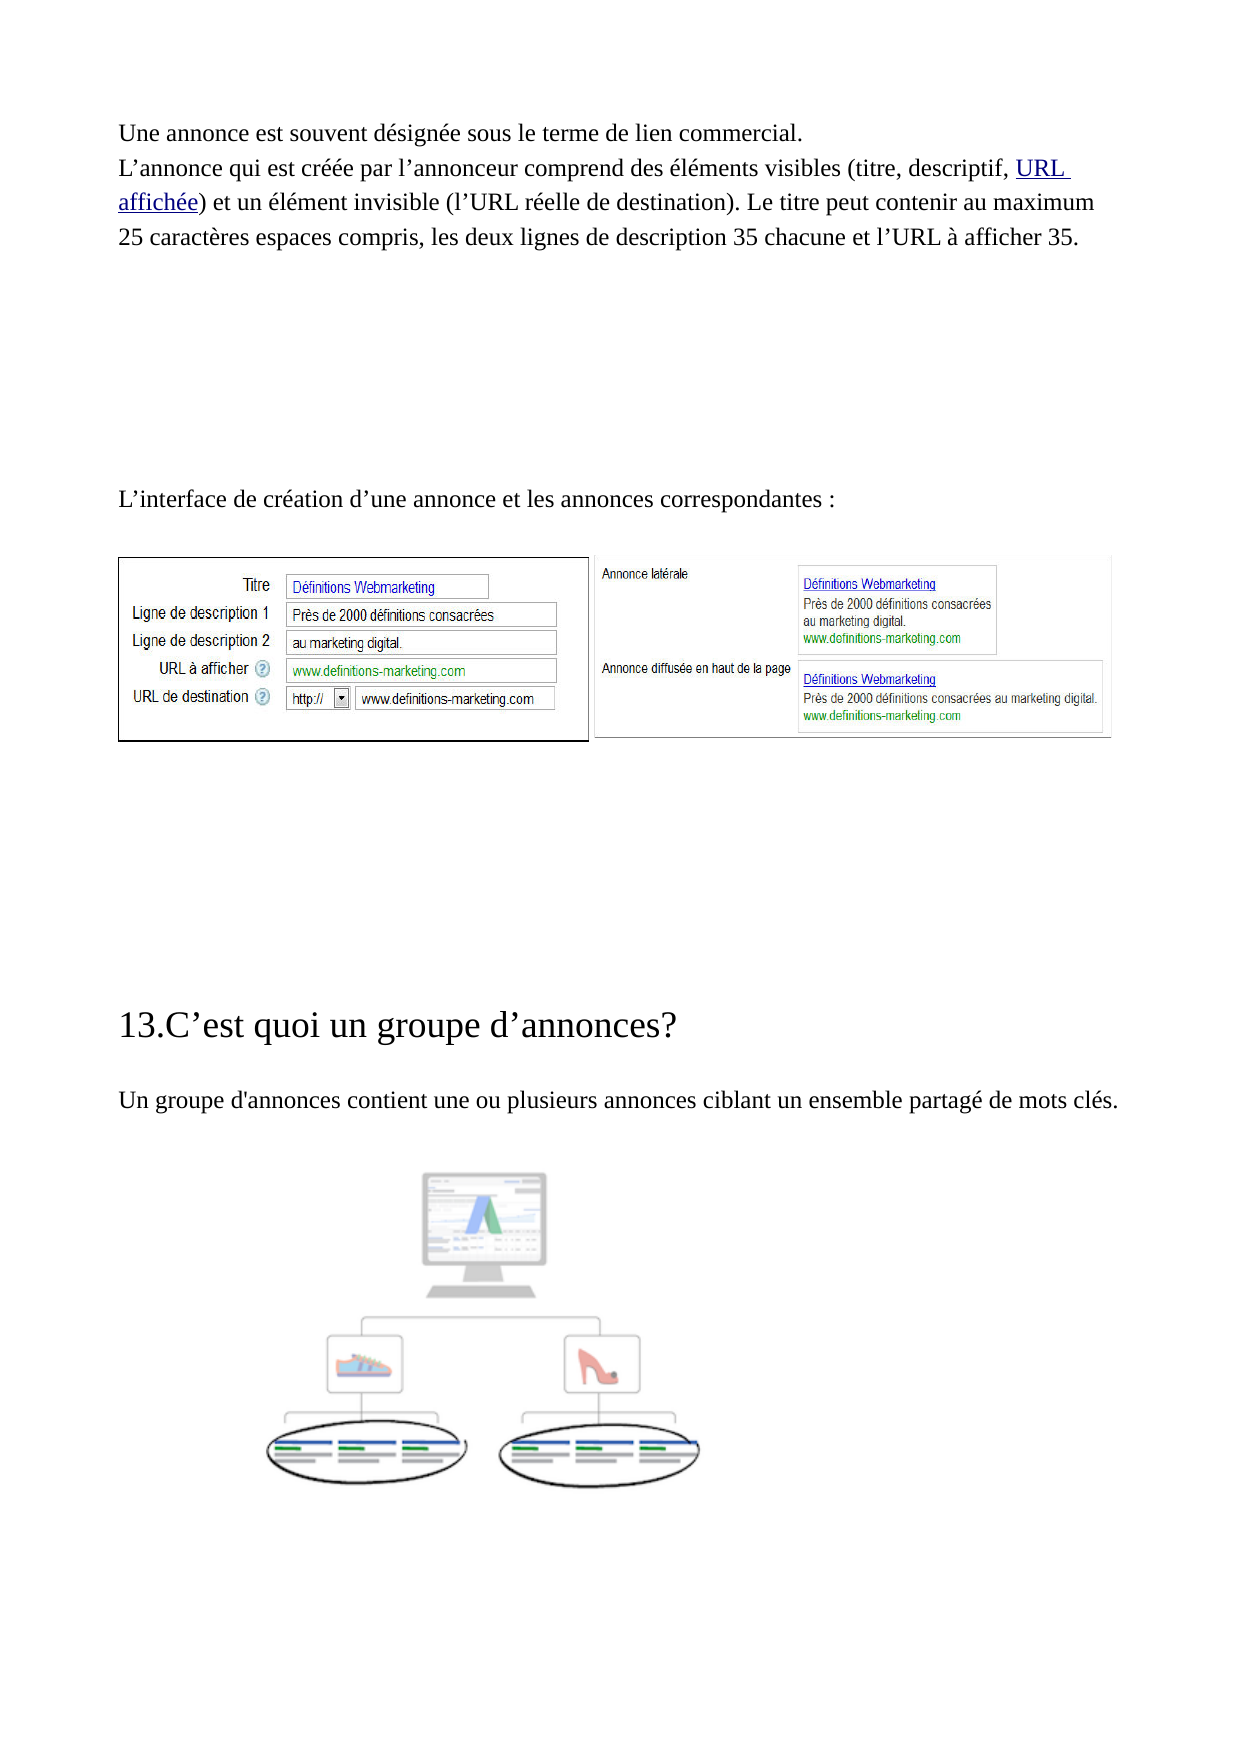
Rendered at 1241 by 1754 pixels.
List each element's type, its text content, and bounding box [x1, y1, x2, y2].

picture [118, 557, 589, 742]
text Un groupe d'annonces contient une ou plusieurs annonces ciblant un ensemble partagé de mots clés. [118, 1085, 1122, 1114]
text Une annonce est souvent désignée sous le terme de lien commercial. L’annonce qui est créée par l’annonceur comprend des éléments visibles (titre, descriptif, URL affichée) et un élément invisible (l’URL réelle de destination). Le titre peut contenir au maximum 25 caractères espaces compris, les deux lignes de description 35 chacune et l’URL à afficher 35. [118, 118, 1122, 285]
picture [594, 555, 1112, 738]
picture [262, 1160, 706, 1496]
text L’interface de création d’une annonce et les annonces correspondantes : 13.C’est quoi un groupe d’annonces? [118, 450, 1122, 1046]
